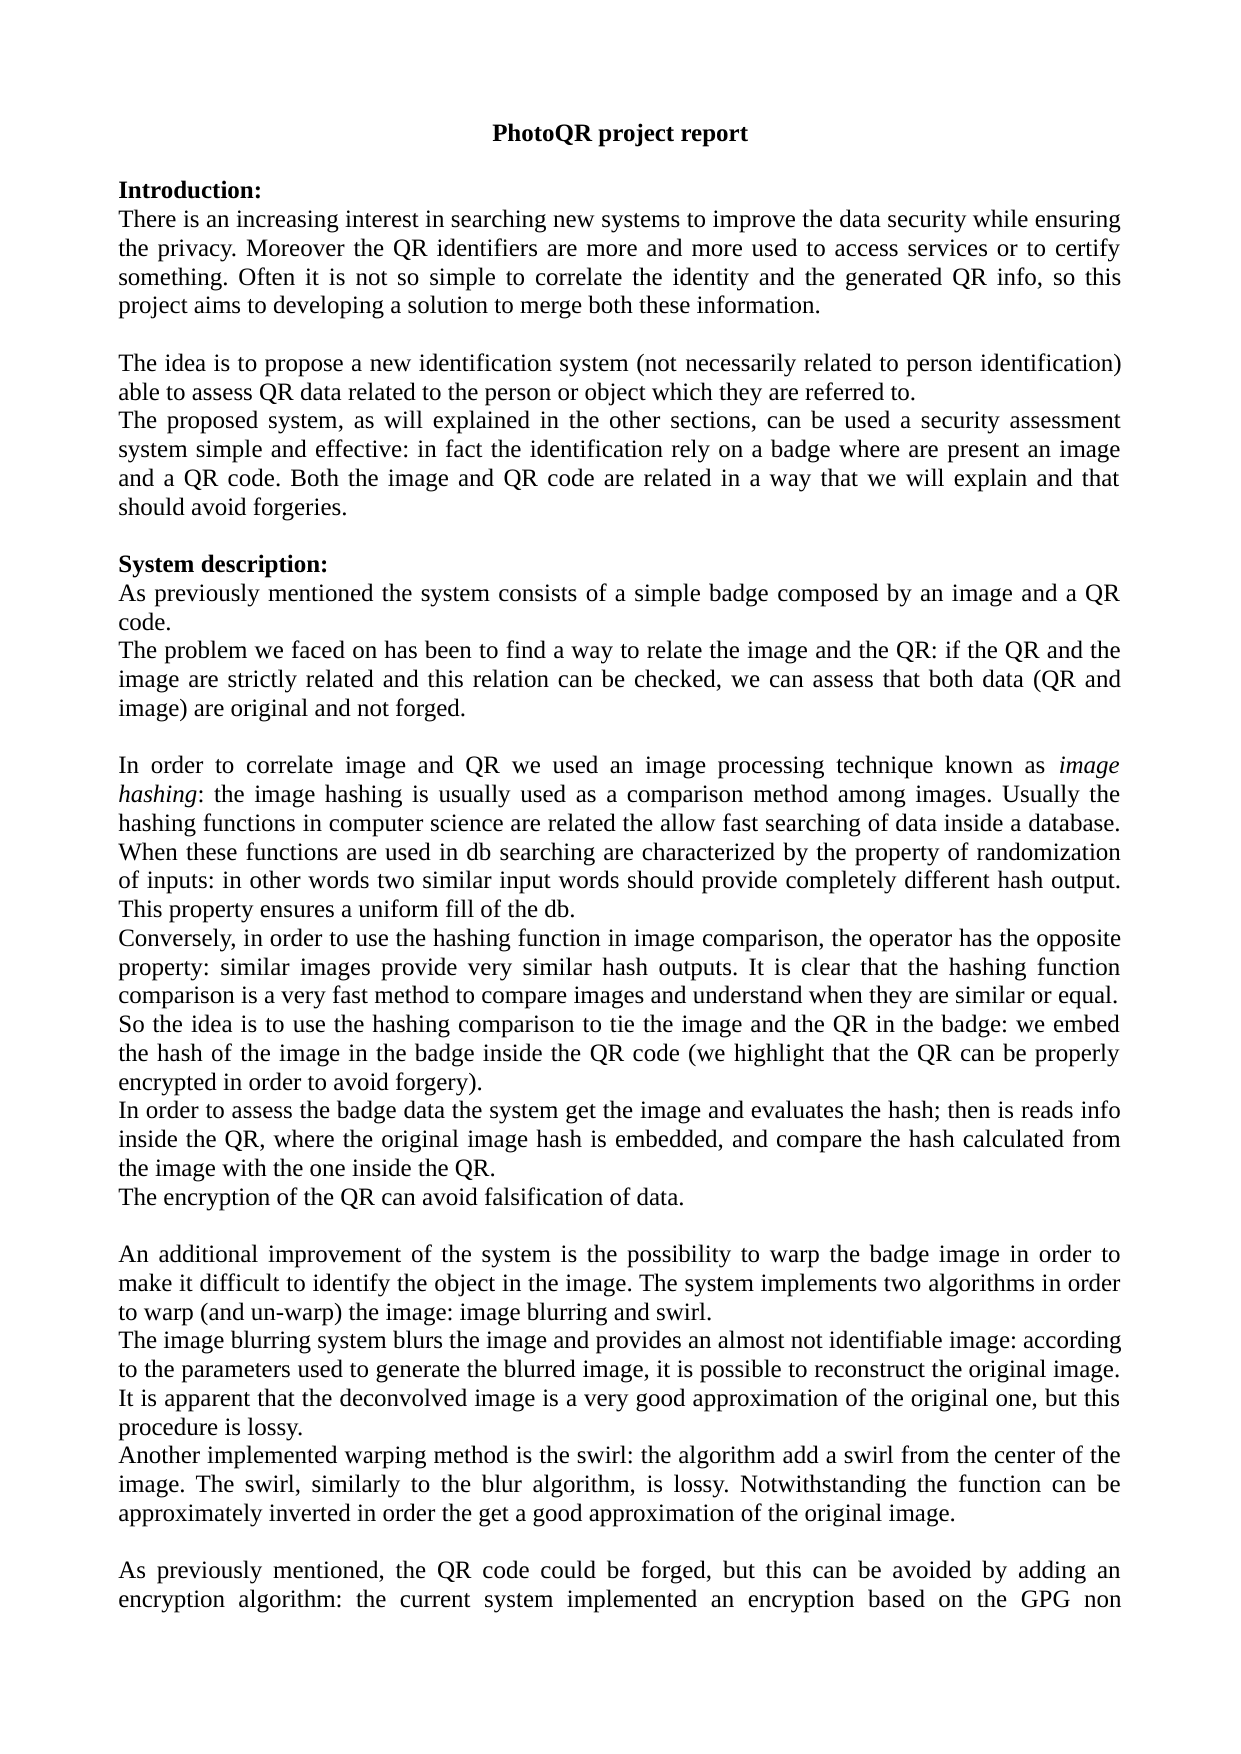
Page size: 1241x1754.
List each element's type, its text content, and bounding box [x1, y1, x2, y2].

text There is an increasing interest in searching new systems to improve the data security while ensuring the privacy. Moreover the QR identifiers are more and more used to access services or to certify something. Often it is not so simple to correlate the identity and the generated QR info, so this project aims to developing a solution to merge both these information. [118, 204, 1122, 319]
text The encryption of the QR can avoid falsification of data. [118, 1182, 1122, 1211]
text The problem we faced on has been to find a way to relate the image and the QR: if the QR and the image are strictly related and this relation can be checked, we can assess that both data (QR and image) are original and not forged. [118, 636, 1122, 722]
text So the idea is to use the hashing comparison to tie the image and the QR in the badge: we embed the hash of the image in the badge inside the QR code (we highlight that the QR can be properly encrypted in order to avoid forgery). [118, 1009, 1122, 1096]
text As previously mentioned, the QR code could be forged, but this can be avoided by adding an encryption algorithm: the current system implemented an encryption based on the GPG non [118, 1556, 1122, 1613]
text The image blurring system blurs the image and provides an almost not identifiable image: according to the parameters used to generate the blurred image, it is possible to reconstruct the original image. It is apparent that the deconvolved image is a very good approximation of the original one, but this procedure is lossy. [118, 1326, 1122, 1441]
text Another implemented warping method is the swirl: the algorithm add a swirl from the center of the image. The swirl, similarly to the blur algorithm, is lossy. Notwithstanding the function can be approximately inverted in order the get a good approximation of the original image. [118, 1441, 1122, 1527]
text Conversely, in order to use the hashing function in image comparison, the operator has the opposite property: similar images provide very similar hash outputs. It is clear that the hashing function comparison is a very fast method to compare images and understand when they are similar or equal. [118, 923, 1122, 1009]
text In order to correlate image and QR we used an image processing technique known as image hashing: the image hashing is usually used as a comparison method among images. Usually the hashing functions in computer science are related the allow fast searching of data inside a database. When these functions are used in db searching are characterized by the property of randomization of inputs: in other words two similar input words should provide completely different hash output. This property ensures a uniform fill of the db. [118, 751, 1122, 923]
text The idea is to propose a new identification system (not necessarily related to person identification) able to assess QR data related to the person or object which they are referred to. [118, 348, 1122, 406]
text PhotoQR project report [118, 118, 1122, 147]
text An additional improvement of the system is the possibility to warp the badge image in order to make it difficult to identify the object in the image. The system implements two algorithms in order to warp (and un-warp) the image: image blurring and swirl. [118, 1239, 1122, 1326]
text In order to assess the badge data the system get the image and evaluates the hash; then is reads info inside the QR, where the original image hash is embedded, and compare the hash calculated from the image with the one inside the QR. [118, 1096, 1122, 1182]
text Introduction: [118, 176, 1122, 204]
text System description: [118, 549, 1122, 578]
text As previously mentioned the system consists of a simple badge composed by an image and a QR code. [118, 578, 1122, 636]
text The proposed system, as will explained in the other sections, can be used a security assessment system simple and effective: in fact the identification rely on a badge where are present an image and a QR code. Both the image and QR code are related in a way that we will explain and that should avoid forgeries. [118, 406, 1122, 521]
